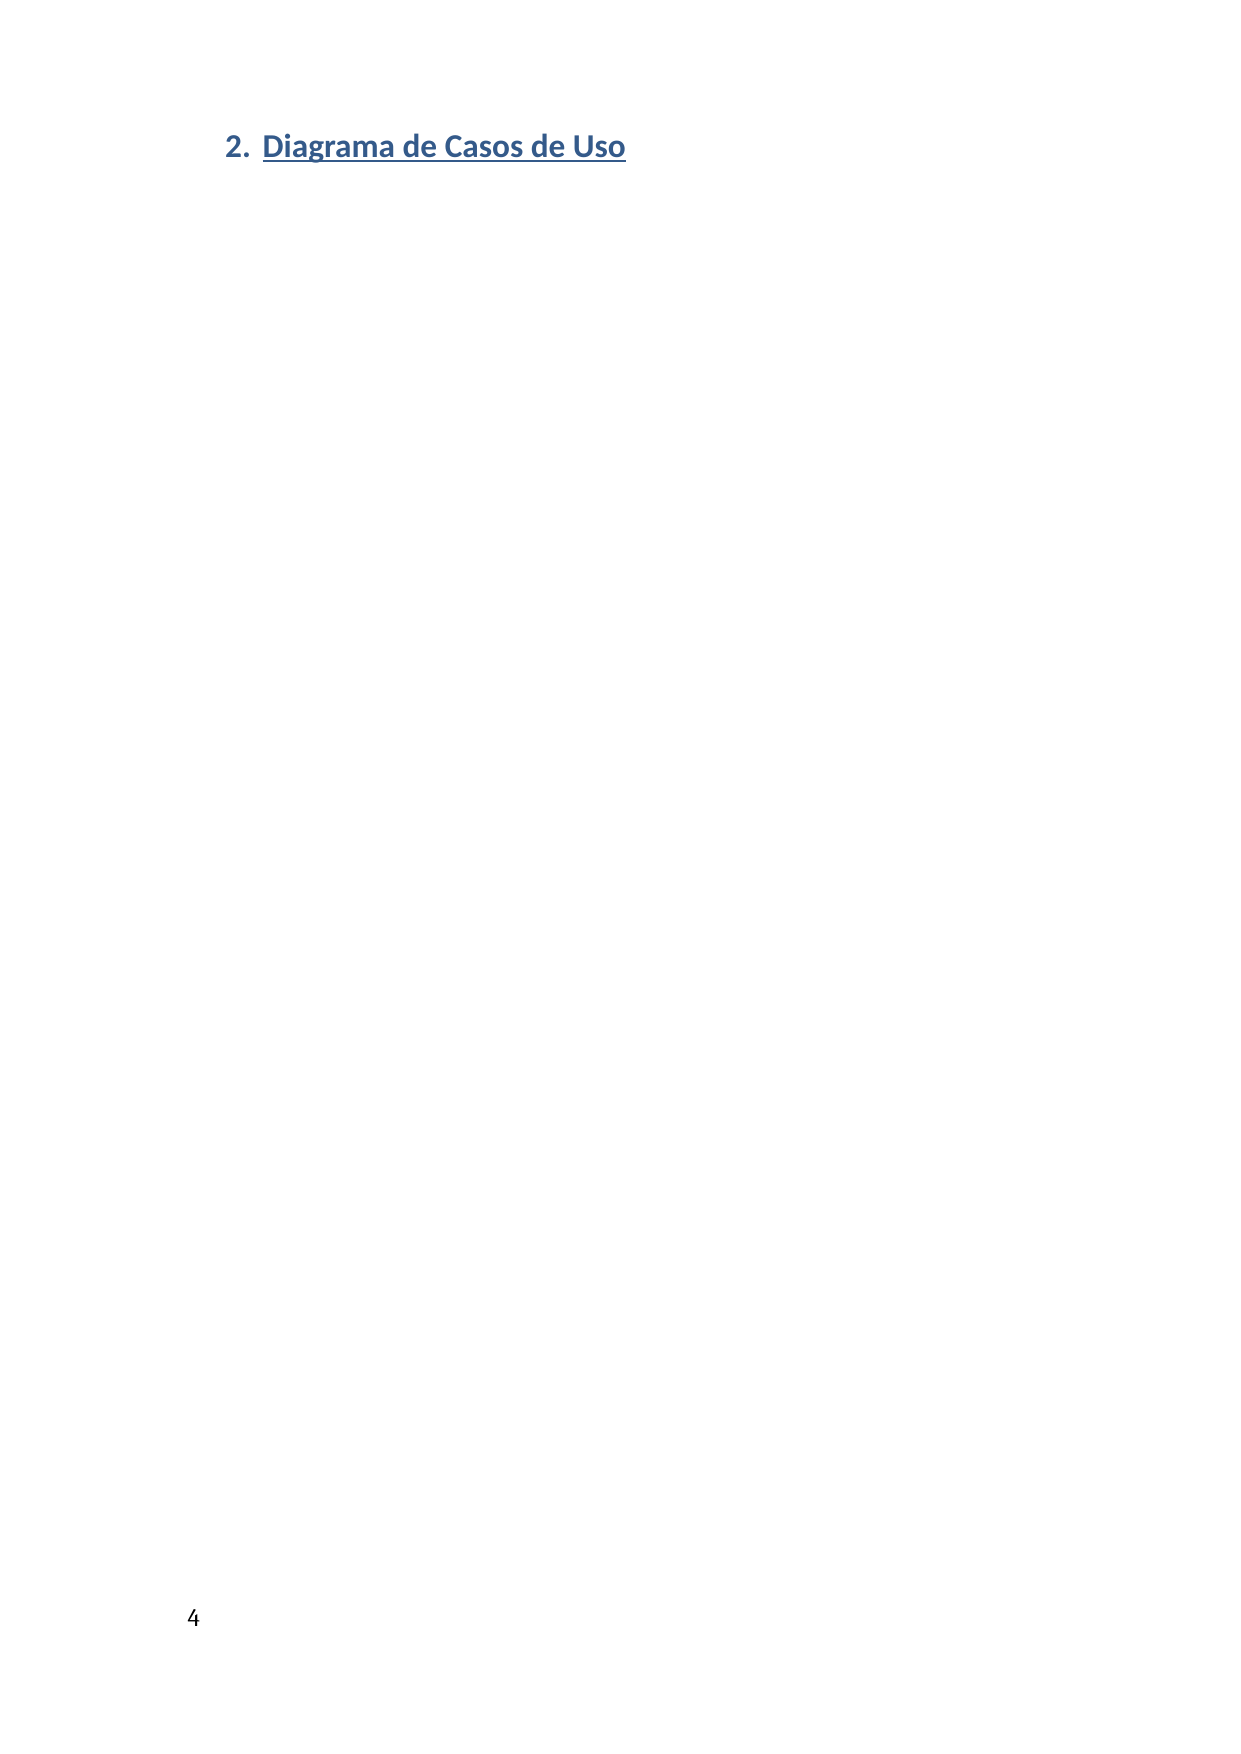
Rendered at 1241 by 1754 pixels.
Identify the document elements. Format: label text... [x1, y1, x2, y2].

list Diagrama de Casos de Uso [225, 125, 1053, 166]
